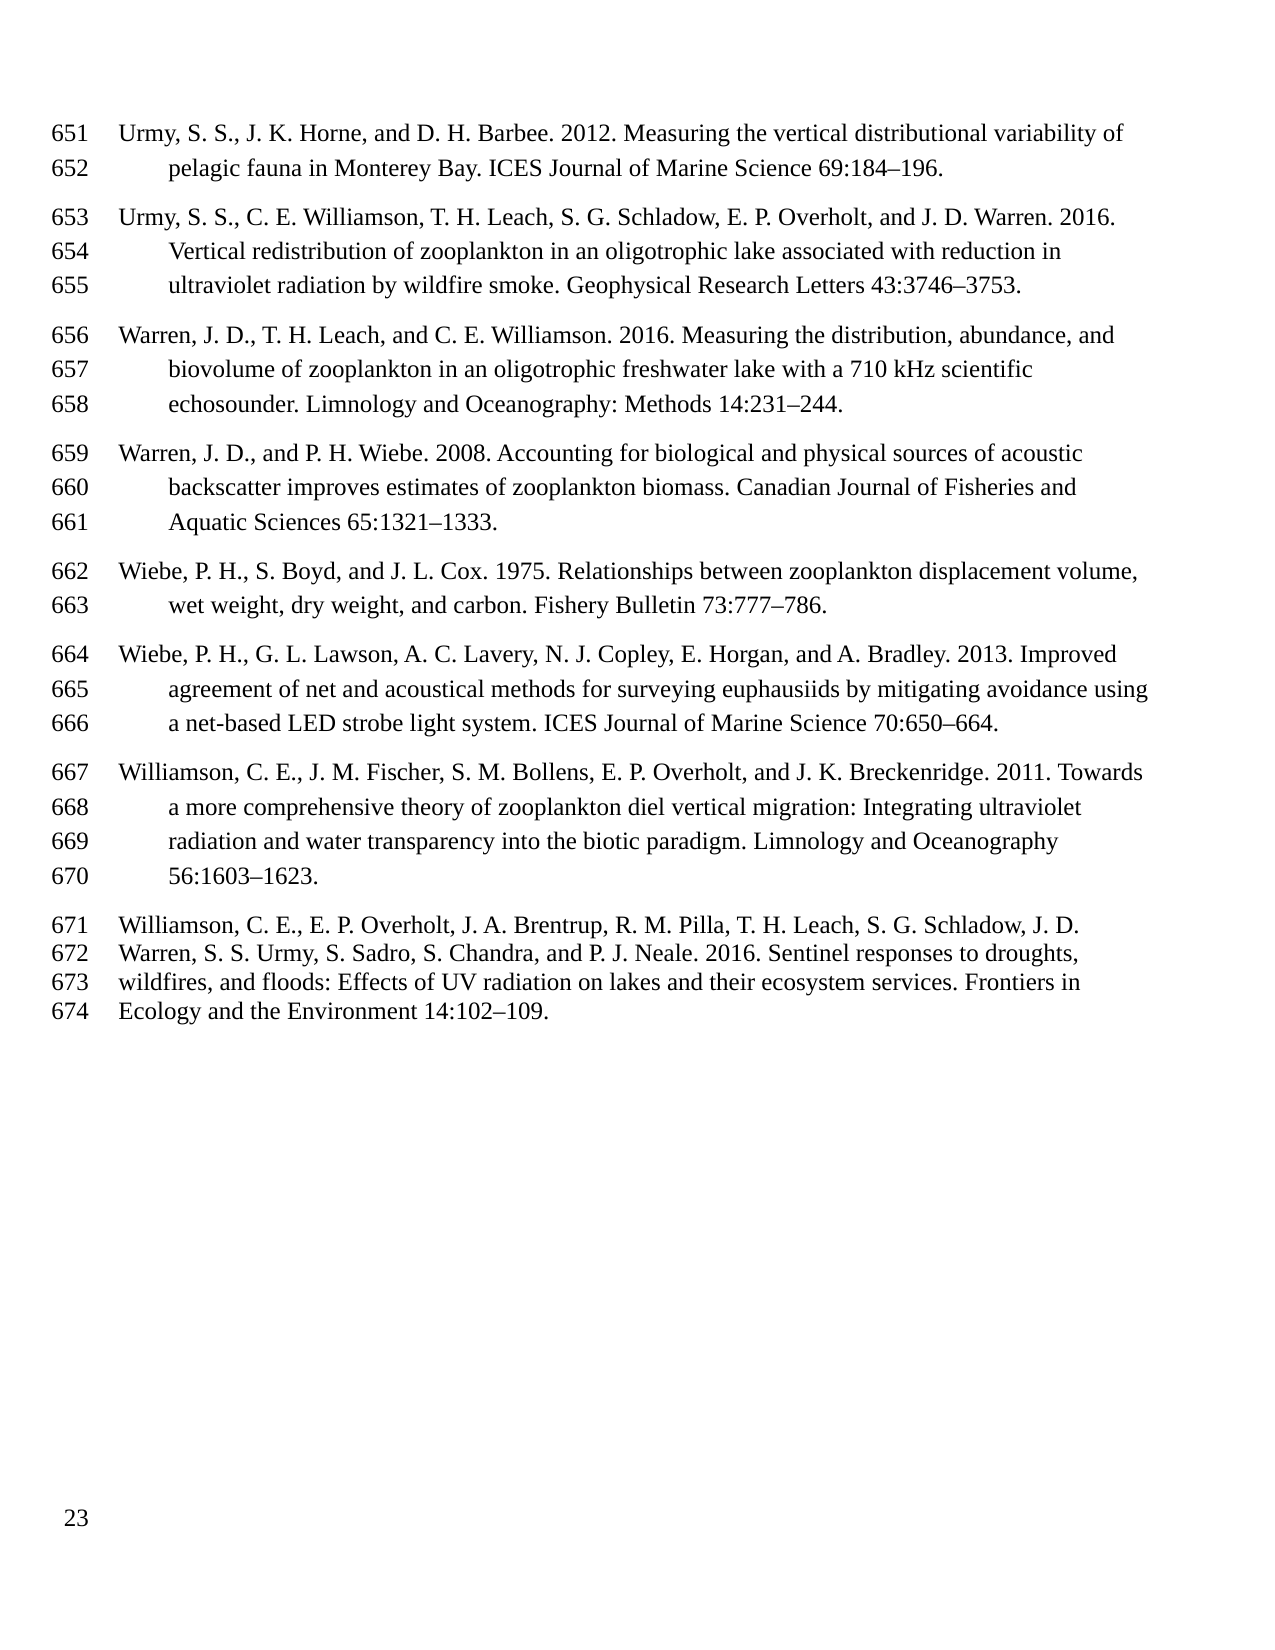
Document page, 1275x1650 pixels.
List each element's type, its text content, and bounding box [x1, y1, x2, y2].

text Wiebe, P. H., S. Boyd, and J. L. Cox. 1975. Relationships between zooplankton displacement volume, wet weight, dry weight, and carbon. Fishery Bulletin 73:777–786. [118, 556, 1157, 619]
text Warren, J. D., and P. H. Wiebe. 2008. Accounting for biological and physical sources of acoustic backscatter improves estimates of zooplankton biomass. Canadian Journal of Fisheries and Aquatic Sciences 65:1321–1333. [118, 438, 1157, 535]
text Urmy, S. S., C. E. Williamson, T. H. Leach, S. G. Schladow, E. P. Overholt, and J. D. Warren. 2016. Vertical redistribution of zooplankton in an oligotrophic lake associated with reduction in ultraviolet radiation by wildfire smoke. Geophysical Research Letters 43:3746–3753. [118, 202, 1157, 299]
text Williamson, C. E., E. P. Overholt, J. A. Brentrup, R. M. Pilla, T. H. Leach, S. G. Schladow, J. D. Warren, S. S. Urmy, S. Sadro, S. Chandra, and P. J. Neale. 2016. Sentinel responses to droughts, wildfires, and floods: Effects of UV radiation on lakes and their ecosystem services. Frontiers in Ecology and the Environment 14:102–109. [118, 910, 1157, 1025]
text Urmy, S. S., J. K. Horne, and D. H. Barbee. 2012. Measuring the vertical distributional variability of pelagic fauna in Monterey Bay. ICES Journal of Marine Science 69:184–196. [118, 118, 1157, 181]
text Wiebe, P. H., G. L. Lawson, A. C. Lavery, N. J. Copley, E. Horgan, and A. Bradley. 2013. Improved agreement of net and acoustical methods for surveying euphausiids by mitigating avoidance using a net-based LED strobe light system. ICES Journal of Marine Science 70:650–664. [118, 639, 1157, 737]
text Warren, J. D., T. H. Leach, and C. E. Williamson. 2016. Measuring the distribution, abundance, and biovolume of zooplankton in an oligotrophic freshwater lake with a 710 kHz scientific echosounder. Limnology and Oceanography: Methods 14:231–244. [118, 320, 1157, 417]
text Williamson, C. E., J. M. Fischer, S. M. Bollens, E. P. Overholt, and J. K. Breckenridge. 2011. Towards a more comprehensive theory of zooplankton diel vertical migration: Integrating ultraviolet radiation and water transparency into the biotic paradigm. Limnology and Oceanography 56:1603–1623. [118, 757, 1157, 889]
